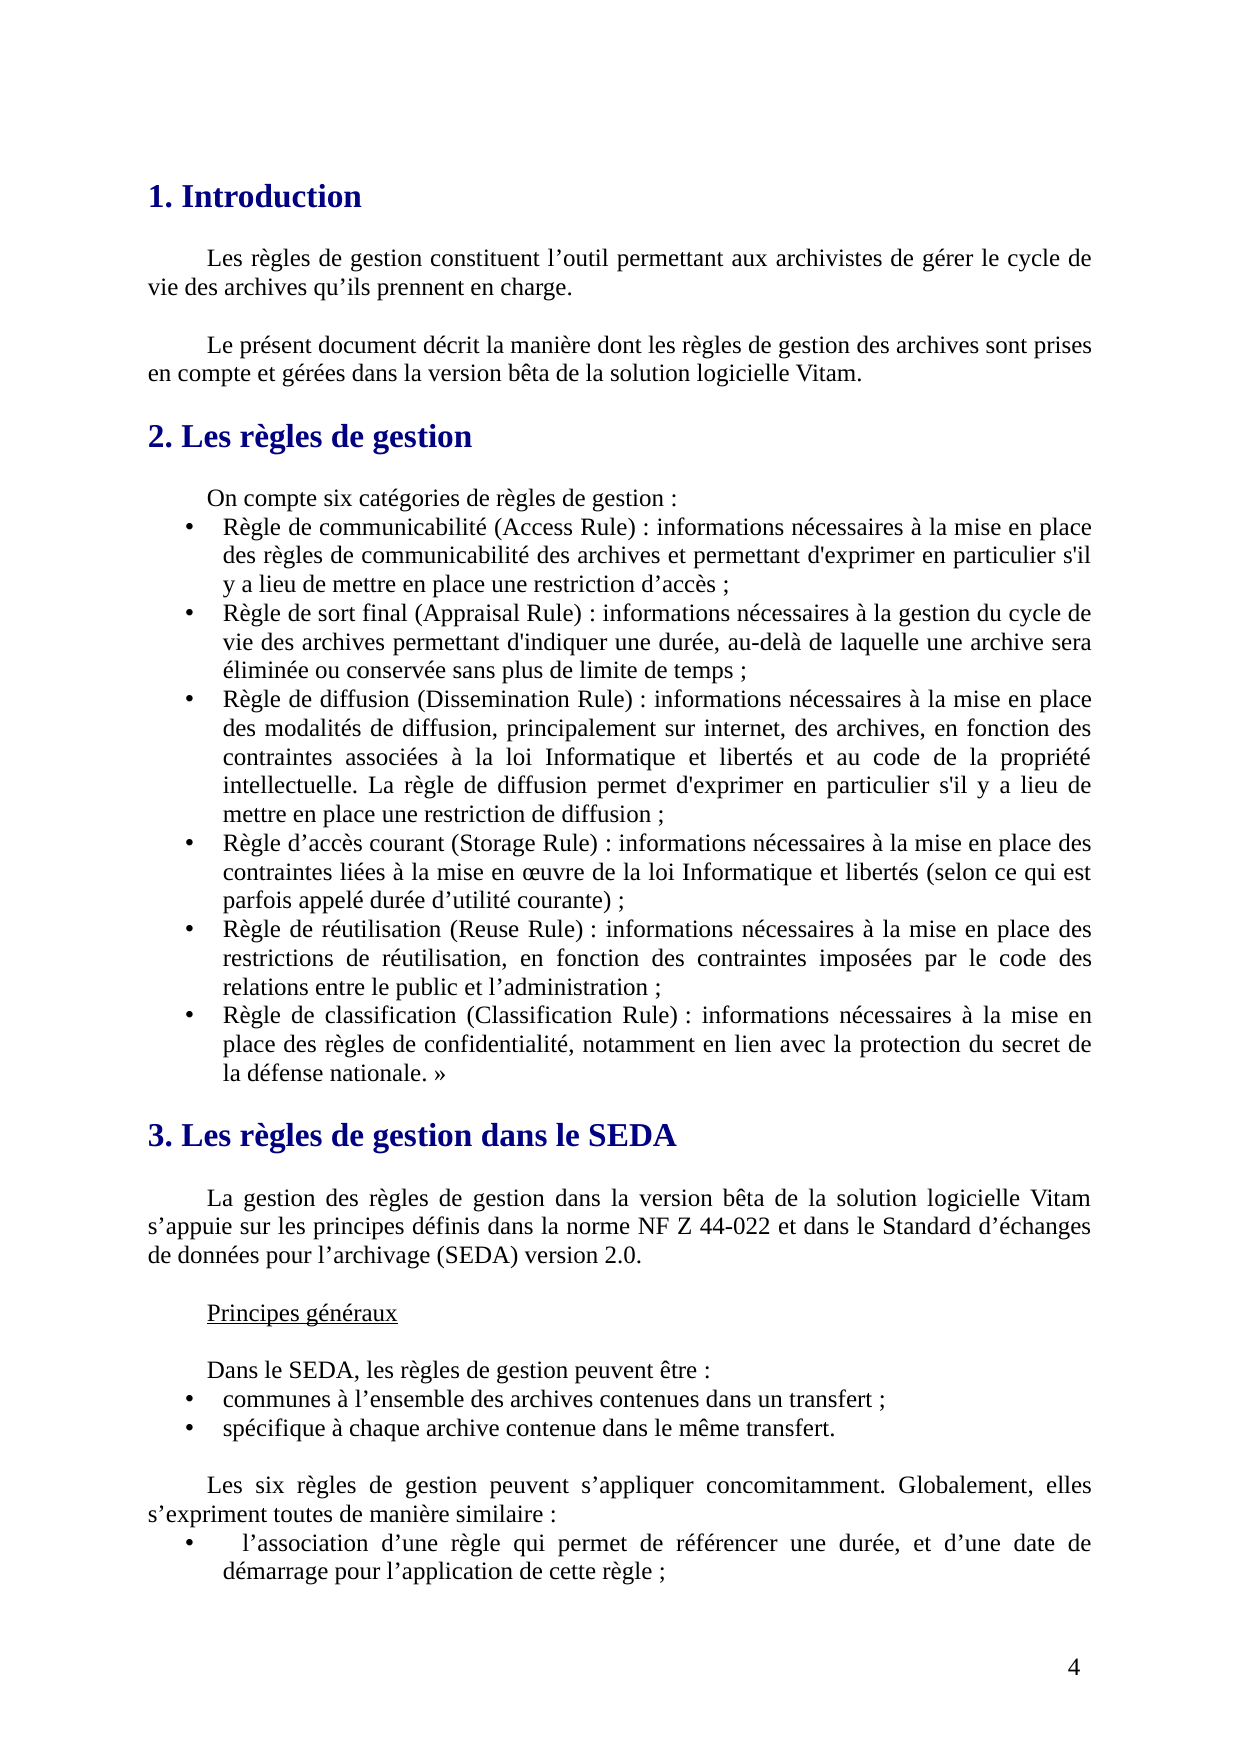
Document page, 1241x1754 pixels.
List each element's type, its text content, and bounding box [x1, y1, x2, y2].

list communes à l’ensemble des archives contenues dans un transfert ; [185, 1384, 1093, 1413]
text La gestion des règles de gestion dans la version bêta de la solution logicielle Vitam s’appuie sur les principes définis dans la norme NF Z 44-022 et dans le Standard d’échanges de données pour l’archivage (SEDA) version 2.0. [148, 1183, 1093, 1269]
text On compte six catégories de règles de gestion : [148, 483, 1093, 512]
list l’association d’une règle qui permet de référencer une durée, et d’une date de démarrage pour l’application de cette règle ; [185, 1528, 1093, 1585]
list Règle de communicabilité (Access Rule) : informations nécessaires à la mise en place des règles de communicabilité des archives et permettant d'exprimer en particulier s'il y a lieu de mettre en place une restriction d’accès ; [185, 512, 1093, 598]
list Règle d’accès courant (Storage Rule) : informations nécessaires à la mise en place des contraintes liées à la mise en œuvre de la loi Informatique et libertés (selon ce qui est parfois appelé durée d’utilité courante) ; [185, 828, 1093, 914]
subtitle 2. Les règles de gestion [148, 416, 1093, 454]
list Règle de diffusion (Dissemination Rule) : informations nécessaires à la mise en place des modalités de diffusion, principalement sur internet, des archives, en fonction des contraintes associées à la loi Informatique et libertés et au code de la propriété intellectuelle. La règle de diffusion permet d'exprimer en particulier s'il y a lieu de mettre en place une restriction de diffusion ; [185, 684, 1093, 828]
text Les règles de gestion constituent l’outil permettant aux archivistes de gérer le cycle de vie des archives qu’ils prennent en charge. [148, 243, 1093, 301]
text Les six règles de gestion peuvent s’appliquer concomitamment. Globalement, elles s’expriment toutes de manière similaire : [148, 1470, 1093, 1528]
list Règle de classification (Classification Rule) : informations nécessaires à la mise en place des règles de confidentialité, notamment en lien avec la protection du secret de la défense nationale. » [185, 1001, 1093, 1087]
list Règle de réutilisation (Reuse Rule) : informations nécessaires à la mise en place des restrictions de réutilisation, en fonction des contraintes imposées par le code des relations entre le public et l’administration ; [185, 914, 1093, 1001]
list Règle de sort final (Appraisal Rule) : informations nécessaires à la gestion du cycle de vie des archives permettant d'indiquer une durée, au-delà de laquelle une archive sera éliminée ou conservée sans plus de limite de temps ; [185, 598, 1093, 684]
text Dans le SEDA, les règles de gestion peuvent être : [148, 1355, 1093, 1384]
text Le présent document décrit la manière dont les règles de gestion des archives sont prises en compte et gérées dans la version bêta de la solution logicielle Vitam. [148, 330, 1093, 387]
list spécifique à chaque archive contenue dans le même transfert. [185, 1413, 1093, 1441]
subtitle 3. Les règles de gestion dans le SEDA [148, 1116, 1093, 1154]
text Principes généraux [148, 1298, 1093, 1326]
subtitle 1. Introduction [148, 176, 1093, 215]
